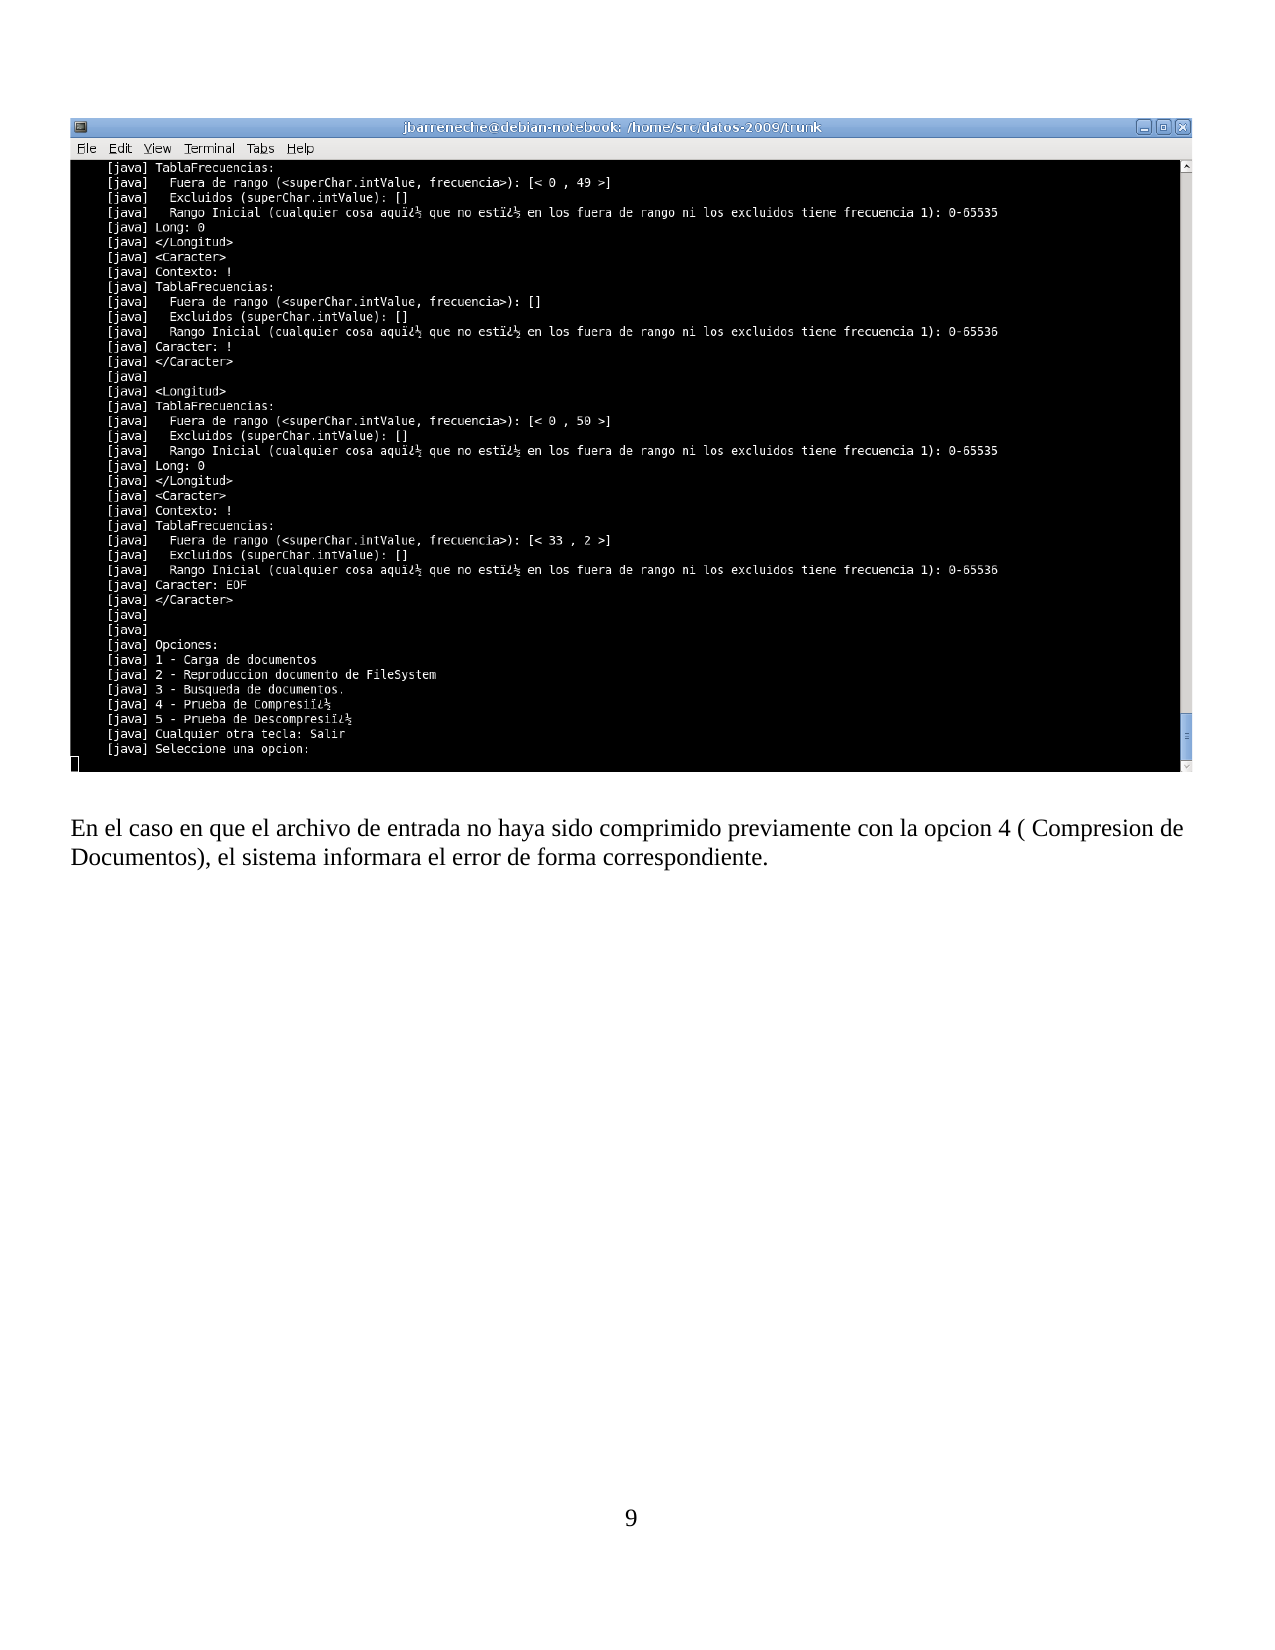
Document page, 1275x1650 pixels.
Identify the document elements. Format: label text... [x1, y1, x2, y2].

text En el caso en que el archivo de entrada no haya sido comprimido previamente con la opcion 4 ( Compresion de Documentos), el sistema informara el error de forma correspondiente. [70, 813, 1192, 871]
picture [70, 118, 1193, 772]
